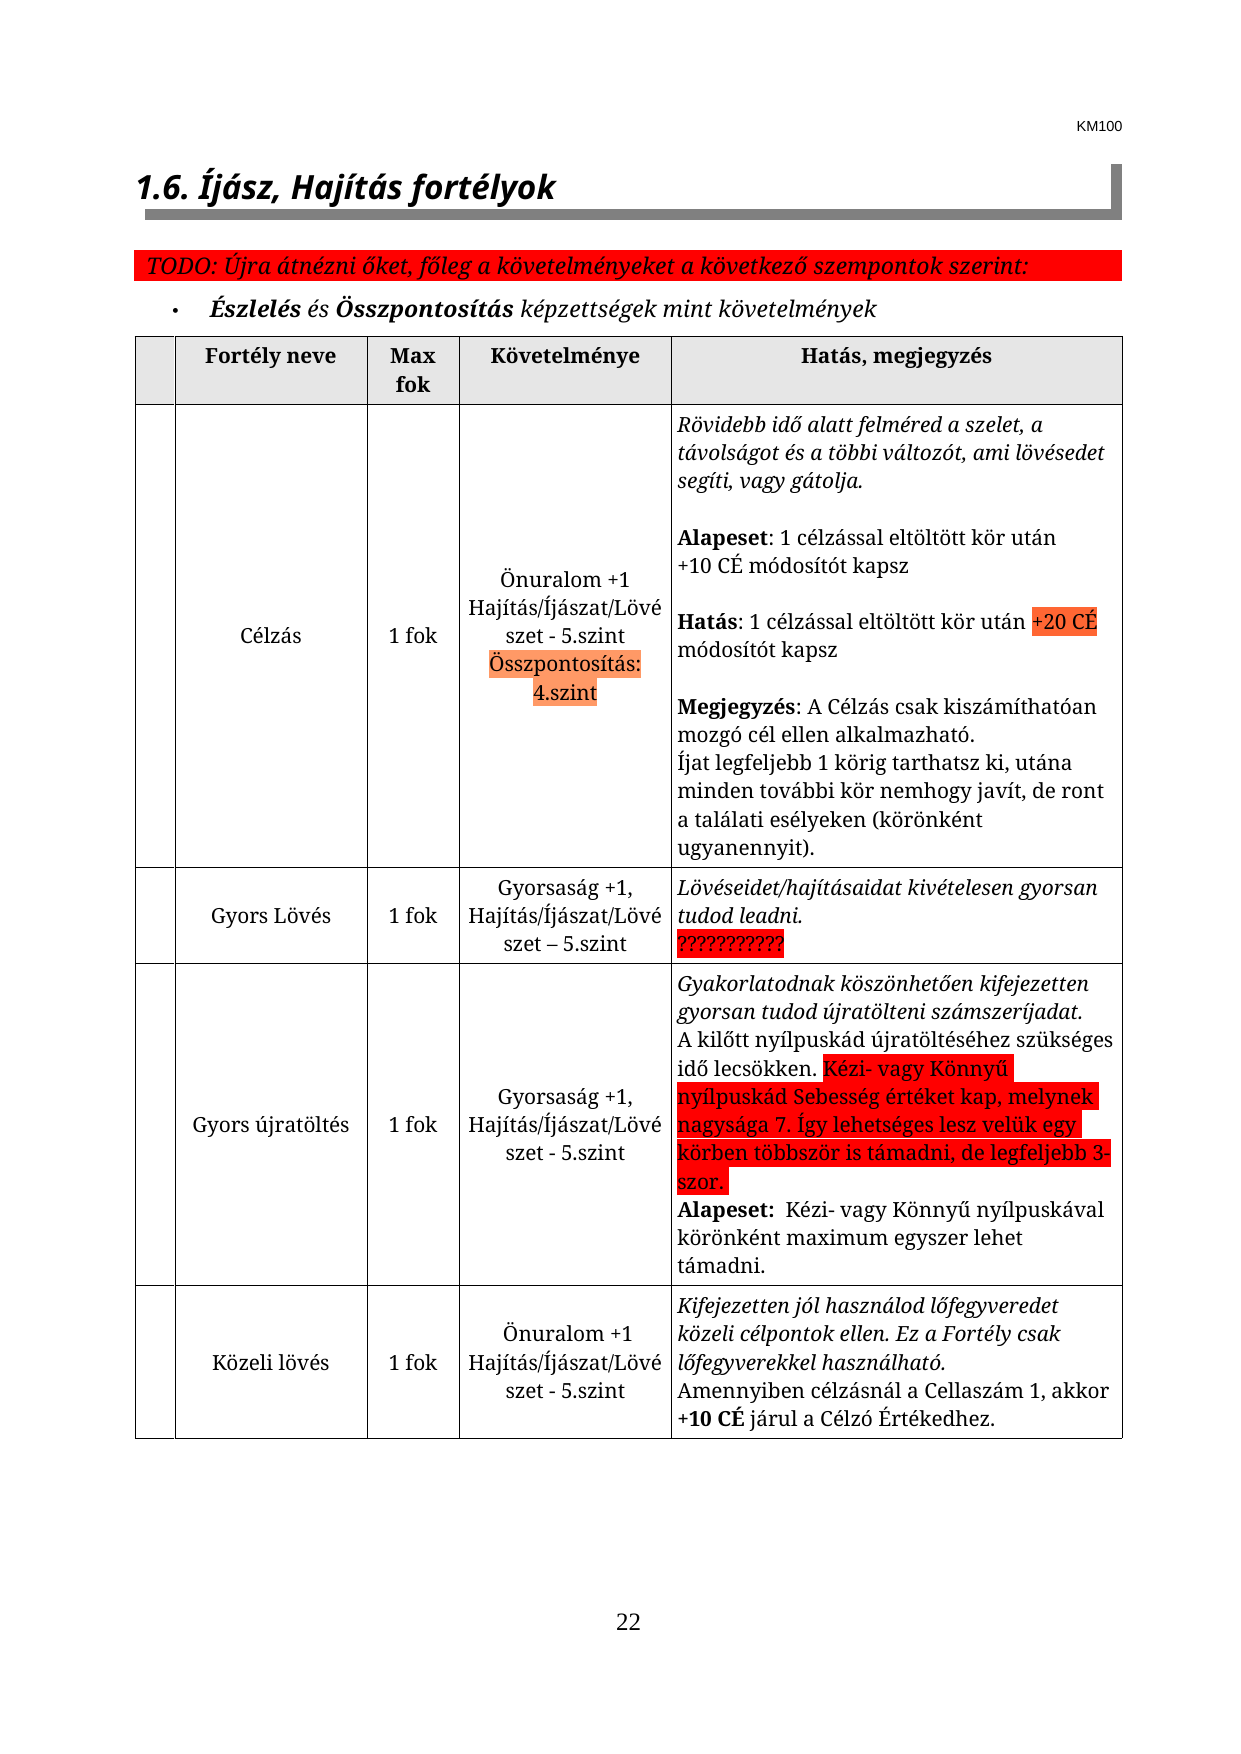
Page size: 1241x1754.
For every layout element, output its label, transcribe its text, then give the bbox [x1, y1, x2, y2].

table_cell 1 fok [368, 964, 459, 1285]
table_cell Gyorsaság +1, Hajítás/Íjászat/Lövészet - 5.szint [460, 964, 671, 1285]
table_header [136, 337, 174, 404]
table_cell Önuralom +1 Hajítás/Íjászat/Lövészet - 5.szint [460, 1286, 671, 1438]
table_cell [136, 868, 174, 963]
table_cell Gyakorlatodnak köszönhetően kifejezetten gyorsan tudod újratölteni számszeríjadat. A kilőtt nyílpuskád újratöltéséhez szükséges idő lecsökken. Kézi- vagy Könnyű nyílpuskád Sebesség értéket kap, melynek nagysága 7. Így lehetséges lesz velük egy körben többször is támadni, de legfeljebb 3-szor. Alapeset: Kézi- vagy Könnyű nyílpuskával körönként maximum egyszer lehet támadni. [672, 964, 1122, 1285]
table_cell Közeli lövés [176, 1286, 367, 1438]
table_cell Gyorsaság +1, Hajítás/Íjászat/Lövészet – 5.szint [460, 868, 671, 963]
table_cell Lövéseidet/hajításaidat kivételesen gyorsan tudod leadni. ??????????? [672, 868, 1122, 963]
table_cell Gyors újratöltés [176, 964, 367, 1285]
table_cell 1 fok [368, 405, 459, 867]
table_cell 1 fok [368, 1286, 459, 1438]
text TODO: Újra átnézni őket, főleg a követelményeket a következő szempontok szerint: [134, 250, 1122, 281]
table_header Max fok [368, 337, 459, 404]
list Észlelés és Összpontosítás képzettségek mint követelmények [172, 293, 1122, 324]
table_header Fortély neve [176, 337, 367, 404]
table_cell Gyors Lövés [176, 868, 367, 963]
table_cell [136, 405, 174, 867]
table_cell Kifejezetten jól használod lőfegyveredet közeli célpontok ellen. Ez a Fortély csak lőfegyverekkel használható. Amennyiben célzásnál a Cellaszám 1, akkor +10 CÉ járul a Célzó Értékedhez. [672, 1286, 1122, 1438]
table_header Hatás, megjegyzés [672, 337, 1122, 404]
subtitle Íjász, Hajítás fortélyok [134, 164, 1111, 209]
table_header Követelménye [460, 337, 671, 404]
table_cell 1 fok [368, 868, 459, 963]
table_cell [136, 964, 174, 1285]
table_cell Rövidebb idő alatt felméred a szelet, a távolságot és a többi változót, ami lövésedet segíti, vagy gátolja. Alapeset: 1 célzással eltöltött kör után +10 CÉ módosítót kapsz Hatás: 1 célzással eltöltött kör után +20 CÉ módosítót kapsz Megjegyzés: A Célzás csak kiszámíthatóan mozgó cél ellen alkalmazható. Íjat legfeljebb 1 körig tarthatsz ki, utána minden további kör nemhogy javít, de ront a találati esélyeken (körönként ugyanennyit). [672, 405, 1122, 867]
table_cell Önuralom +1 Hajítás/Íjászat/Lövészet - 5.szint Összpontosítás: 4.szint [460, 405, 671, 867]
table_cell [136, 1286, 174, 1438]
table_cell Célzás [176, 405, 367, 867]
